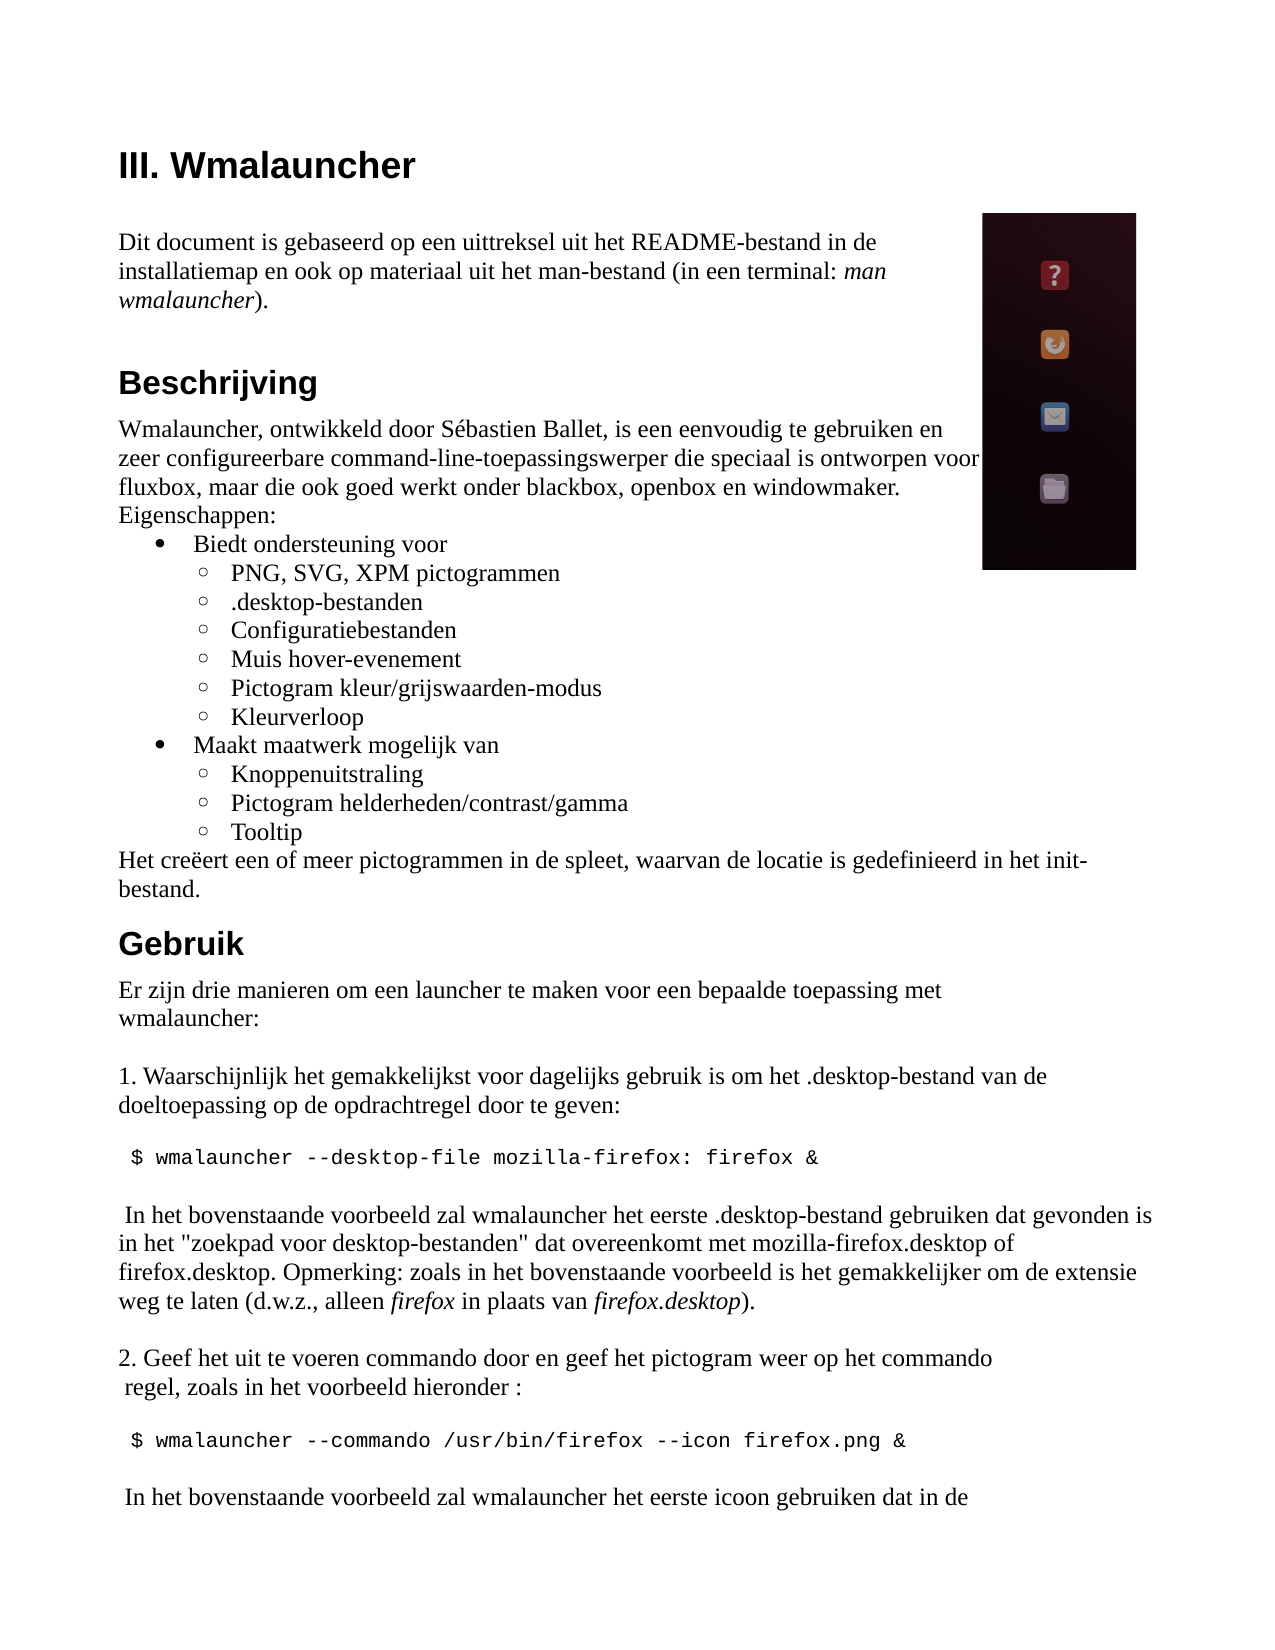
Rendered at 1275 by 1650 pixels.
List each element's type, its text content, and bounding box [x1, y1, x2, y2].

list .desktop-bestanden [193, 587, 1157, 616]
text In het bovenstaande voorbeeld zal wmalauncher het eerste icoon gebruiken dat in de [118, 1482, 1157, 1511]
list Knoppenuitstraling [193, 759, 1157, 788]
list Pictogram kleur/grijswaarden-modus [193, 673, 1157, 702]
text Het creëert een of meer pictogrammen in de spleet, waarvan de locatie is gedefinieerd in het init-bestand. [118, 846, 1157, 903]
list Kleurverloop [193, 702, 1157, 731]
text Er zijn drie manieren om een launcher te maken voor een bepaalde toepassing met [118, 975, 1157, 1003]
subtitle Beschrijving [118, 363, 982, 402]
list PNG, SVG, XPM pictogrammen [193, 558, 1157, 587]
text wmalauncher: [118, 1003, 1157, 1032]
text Dit document is gebaseerd op een uittreksel uit het README-bestand in de installatiemap en ook op materiaal uit het man-bestand (in een terminal: man wmalauncher). [118, 227, 982, 314]
list [1137, 529, 1157, 558]
list Biedt ondersteuning voor [156, 529, 982, 558]
list Maakt maatwerk mogelijk van [156, 731, 1157, 759]
text 2. Geef het uit te voeren commando door en geef het pictogram weer op het commando [118, 1343, 1157, 1372]
text 1. Waarschijnlijk het gemakkelijkst voor dagelijks gebruik is om het .desktop-bestand van de doeltoepassing op de opdrachtregel door te geven: [118, 1061, 1157, 1118]
picture [982, 213, 1137, 570]
list Tooltip [193, 817, 1157, 846]
subtitle Gebruik [118, 924, 1157, 962]
list Muis hover-evenement [193, 644, 1157, 673]
text In het bovenstaande voorbeeld zal wmalauncher het eerste .desktop-bestand gebruiken dat gevonden is in het "zoekpad voor desktop-bestanden" dat overeenkomt met mozilla-firefox.desktop of firefox.desktop. Opmerking: zoals in het bovenstaande voorbeeld is het gemakkelijker om de extensie weg te laten (d.w.z., alleen firefox in plaats van firefox.desktop). [118, 1200, 1157, 1315]
list Configuratiebestanden [193, 616, 1157, 644]
list Pictogram helderheden/contrast/gamma [193, 788, 1157, 817]
text $ wmalauncher --desktop-file mozilla-firefox: firefox & [118, 1147, 1157, 1171]
text $ wmalauncher --commando /usr/bin/firefox --icon firefox.png & [118, 1430, 1157, 1453]
text Wmalauncher, ontwikkeld door Sébastien Ballet, is een eenvoudig te gebruiken en zeer configureerbare command-line-toepassingswerper die speciaal is ontworpen voor fluxbox, maar die ook goed werkt onder blackbox, openbox en windowmaker. Eigenschappen: [118, 414, 982, 529]
subtitle [1137, 363, 1157, 402]
text regel, zoals in het voorbeeld hieronder : [118, 1372, 1157, 1401]
subtitle III. Wmalauncher [118, 143, 1157, 186]
